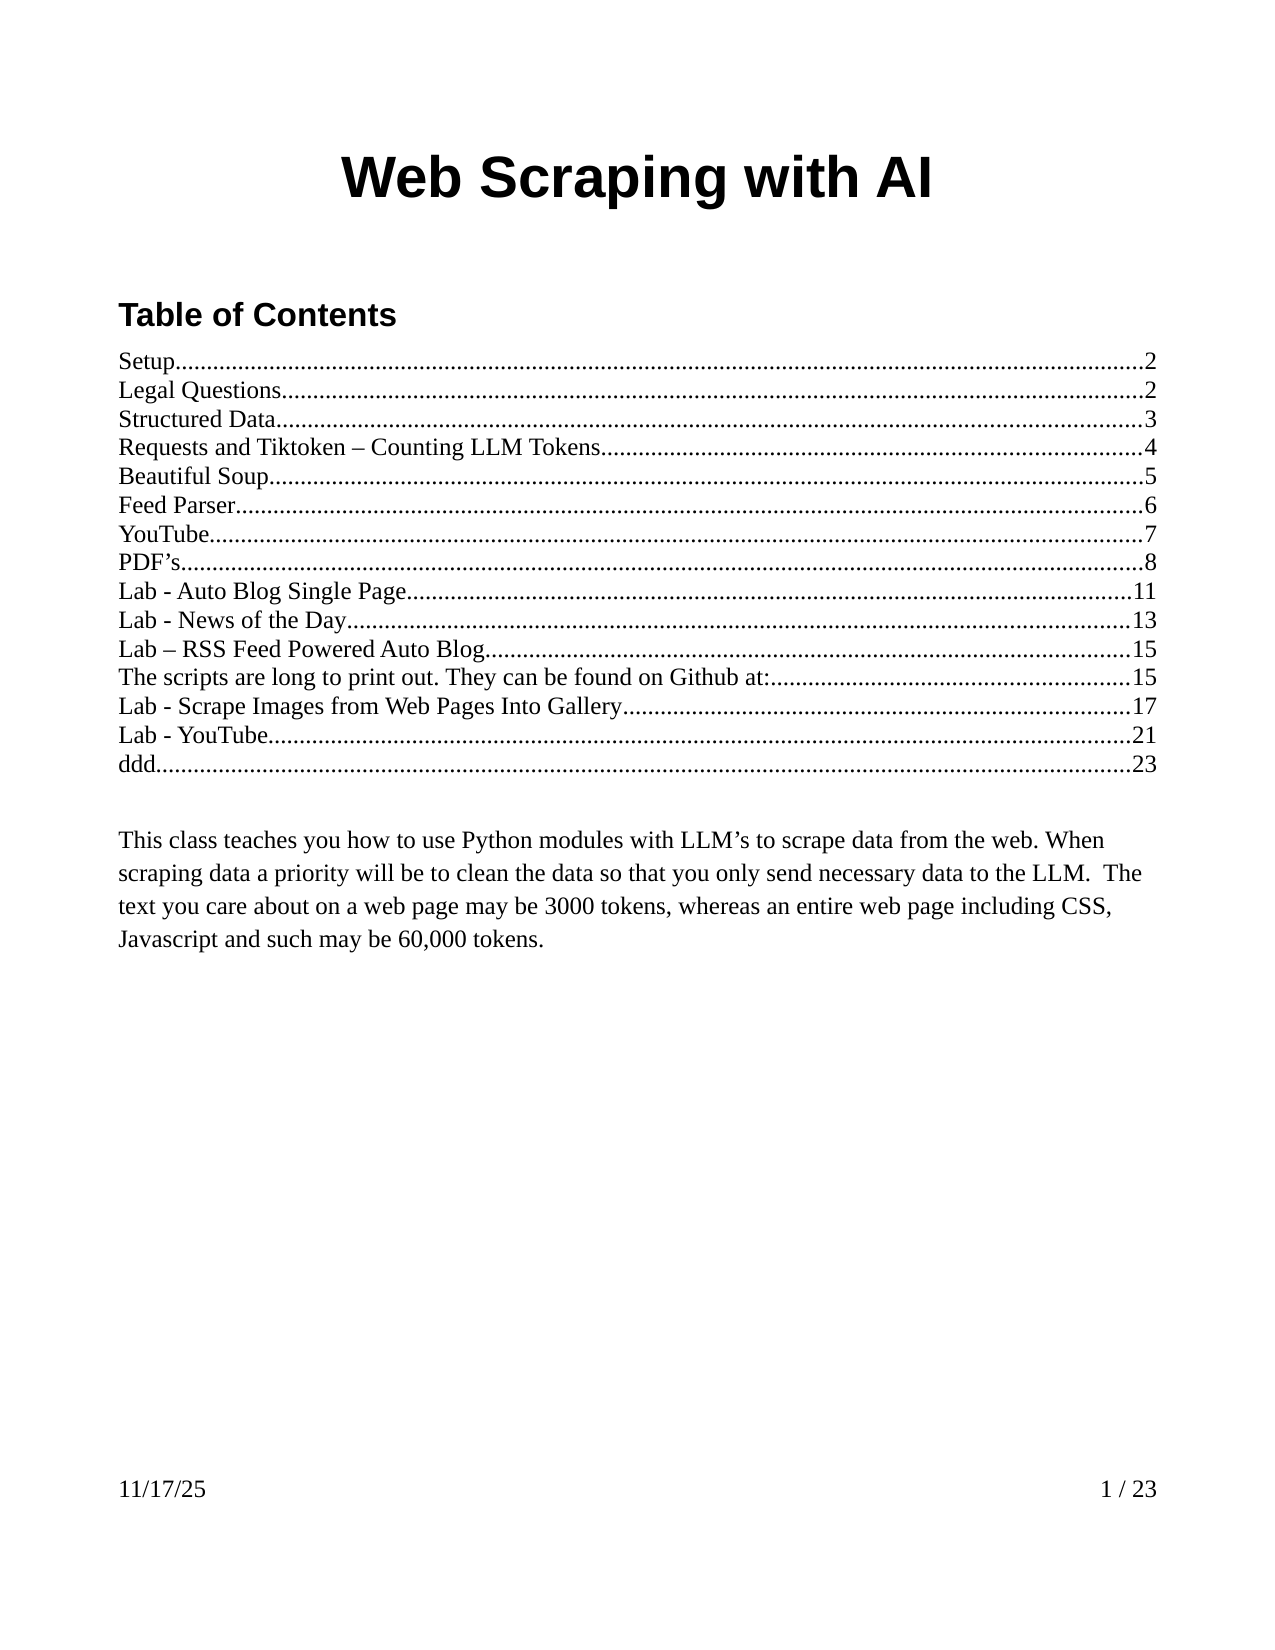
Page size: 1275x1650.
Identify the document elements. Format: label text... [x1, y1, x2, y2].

title Web Scraping with AI [118, 143, 1157, 210]
text Structured Data 3 [118, 404, 1157, 432]
text Legal Questions 2 [118, 375, 1157, 404]
text Feed Parser 6 [118, 490, 1157, 519]
text Setup 2 [118, 346, 1157, 375]
text Beautiful Soup 5 [118, 461, 1157, 490]
text Lab - YouTube 21 [118, 720, 1157, 749]
text Lab - Auto Blog Single Page 11 [118, 576, 1157, 605]
text Requests and Tiktoken – Counting LLM Tokens 4 [118, 432, 1157, 461]
text Lab – RSS Feed Powered Auto Blog 15 [118, 634, 1157, 662]
text ddd 23 [118, 749, 1157, 777]
text The scripts are long to print out. They can be found on Github at: 15 [118, 662, 1157, 691]
text YouTube 7 [118, 519, 1157, 547]
subtitle Table of Contents [118, 295, 1157, 334]
text Lab - News of the Day 13 [118, 605, 1157, 634]
text This class teaches you how to use Python modules with LLM’s to scrape data from the web. When scraping data a priority will be to clean the data so that you only send necessary data to the LLM. The text you care about on a web page may be 3000 tokens, whereas an entire web page including CSS, Javascript and such may be 60,000 tokens. [118, 825, 1157, 953]
text PDF’s 8 [118, 547, 1157, 576]
text Lab - Scrape Images from Web Pages Into Gallery 17 [118, 691, 1157, 720]
